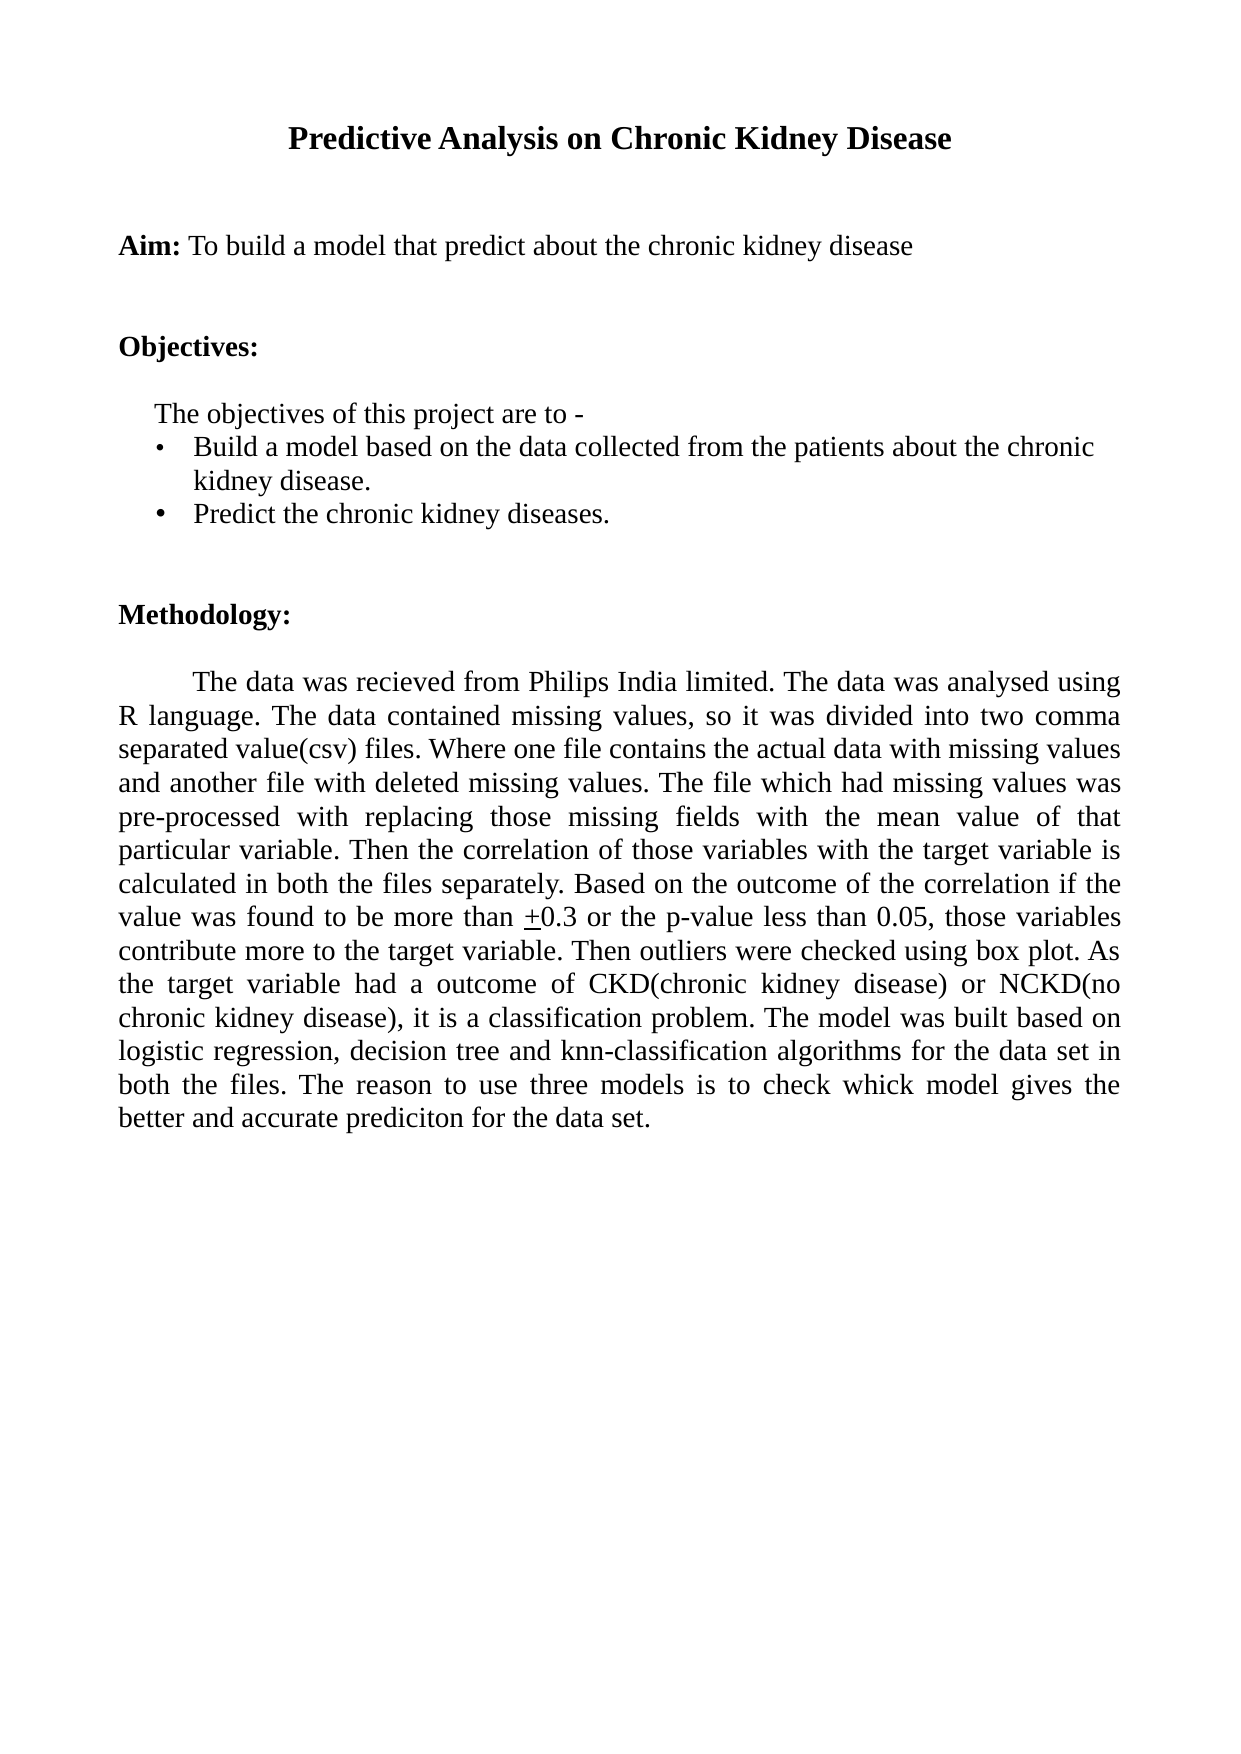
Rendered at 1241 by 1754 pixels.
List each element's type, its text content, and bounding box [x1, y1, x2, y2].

text Methodology: [118, 597, 1122, 631]
text Objectives: [118, 329, 1122, 362]
list Predict the chronic kidney diseases. [156, 497, 1122, 530]
text The data was recieved from Philips India limited. The data was analysed using R language. The data contained missing values, so it was divided into two comma separated value(csv) files. Where one file contains the actual data with missing values and another file with deleted missing values. The file which had missing values was pre-processed with replacing those missing fields with the mean value of that particular variable. Then the correlation of those variables with the target variable is calculated in both the files separately. Based on the outcome of the correlation if the value was found to be more than +0.3 or the p-value less than 0.05, those variables contribute more to the target variable. Then outliers were checked using box plot. As the target variable had a outcome of CKD(chronic kidney disease) or NCKD(no chronic kidney disease), it is a classification problem. The model was built based on logistic regression, decision tree and knn-classification algorithms for the data set in both the files. The reason to use three models is to check whick model gives the better and accurate prediciton for the data set. [118, 664, 1122, 1134]
text Aim: To build a model that predict about the chronic kidney disease [118, 228, 1122, 262]
text The objectives of this project are to - [118, 396, 1122, 429]
list Build a model based on the data collected from the patients about the chronic kidney disease. [156, 429, 1122, 497]
text Predictive Analysis on Chronic Kidney Disease [118, 118, 1122, 156]
